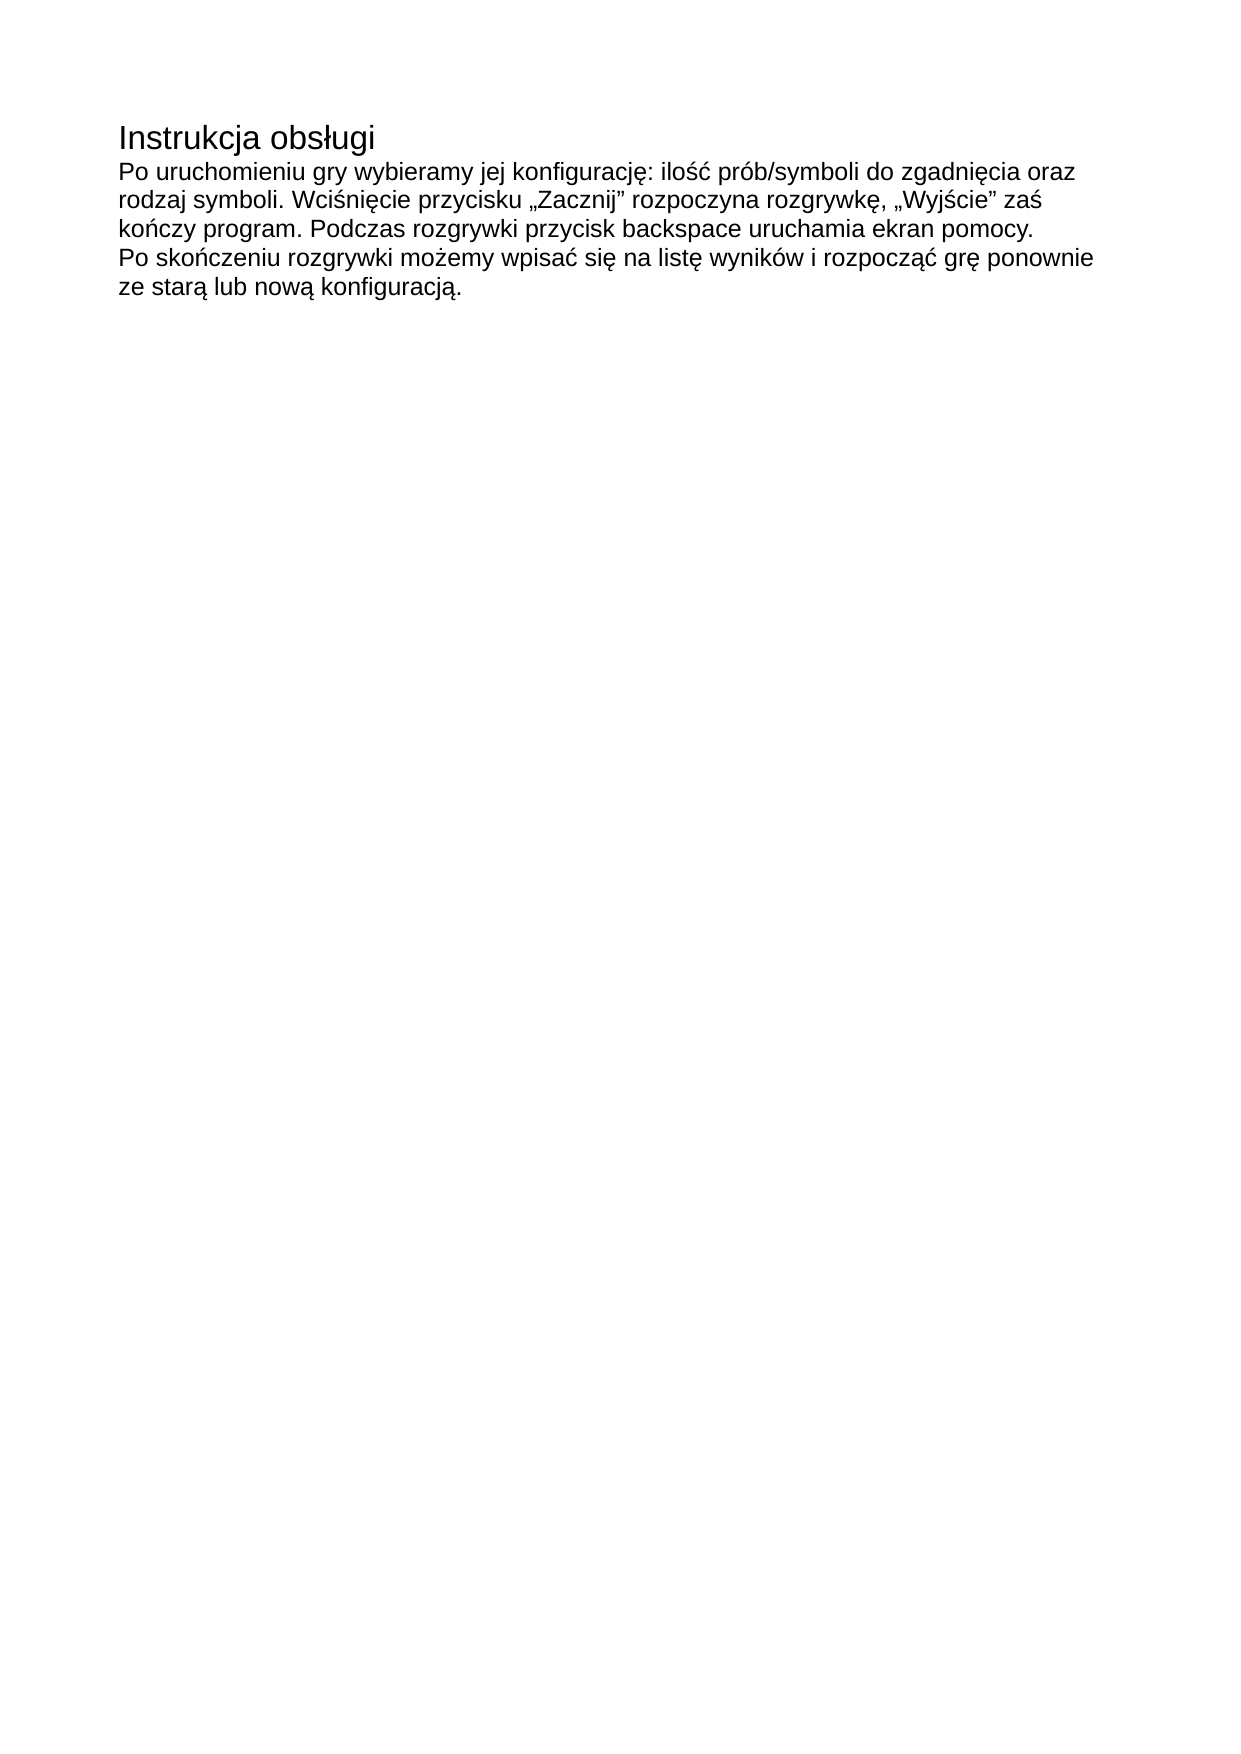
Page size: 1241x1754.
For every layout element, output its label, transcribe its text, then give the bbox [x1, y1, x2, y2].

text Po uruchomieniu gry wybieramy jej konfigurację: ilość prób/symboli do zgadnięcia oraz rodzaj symboli. Wciśnięcie przycisku „Zacznij” rozpoczyna rozgrywkę, „Wyjście” zaś kończy program. Podczas rozgrywki przycisk backspace uruchamia ekran pomocy. [118, 157, 1122, 243]
text Instrukcja obsługi [118, 118, 1122, 157]
text Po skończeniu rozgrywki możemy wpisać się na listę wyników i rozpocząć grę ponownie ze starą lub nową konfiguracją. [118, 243, 1122, 300]
